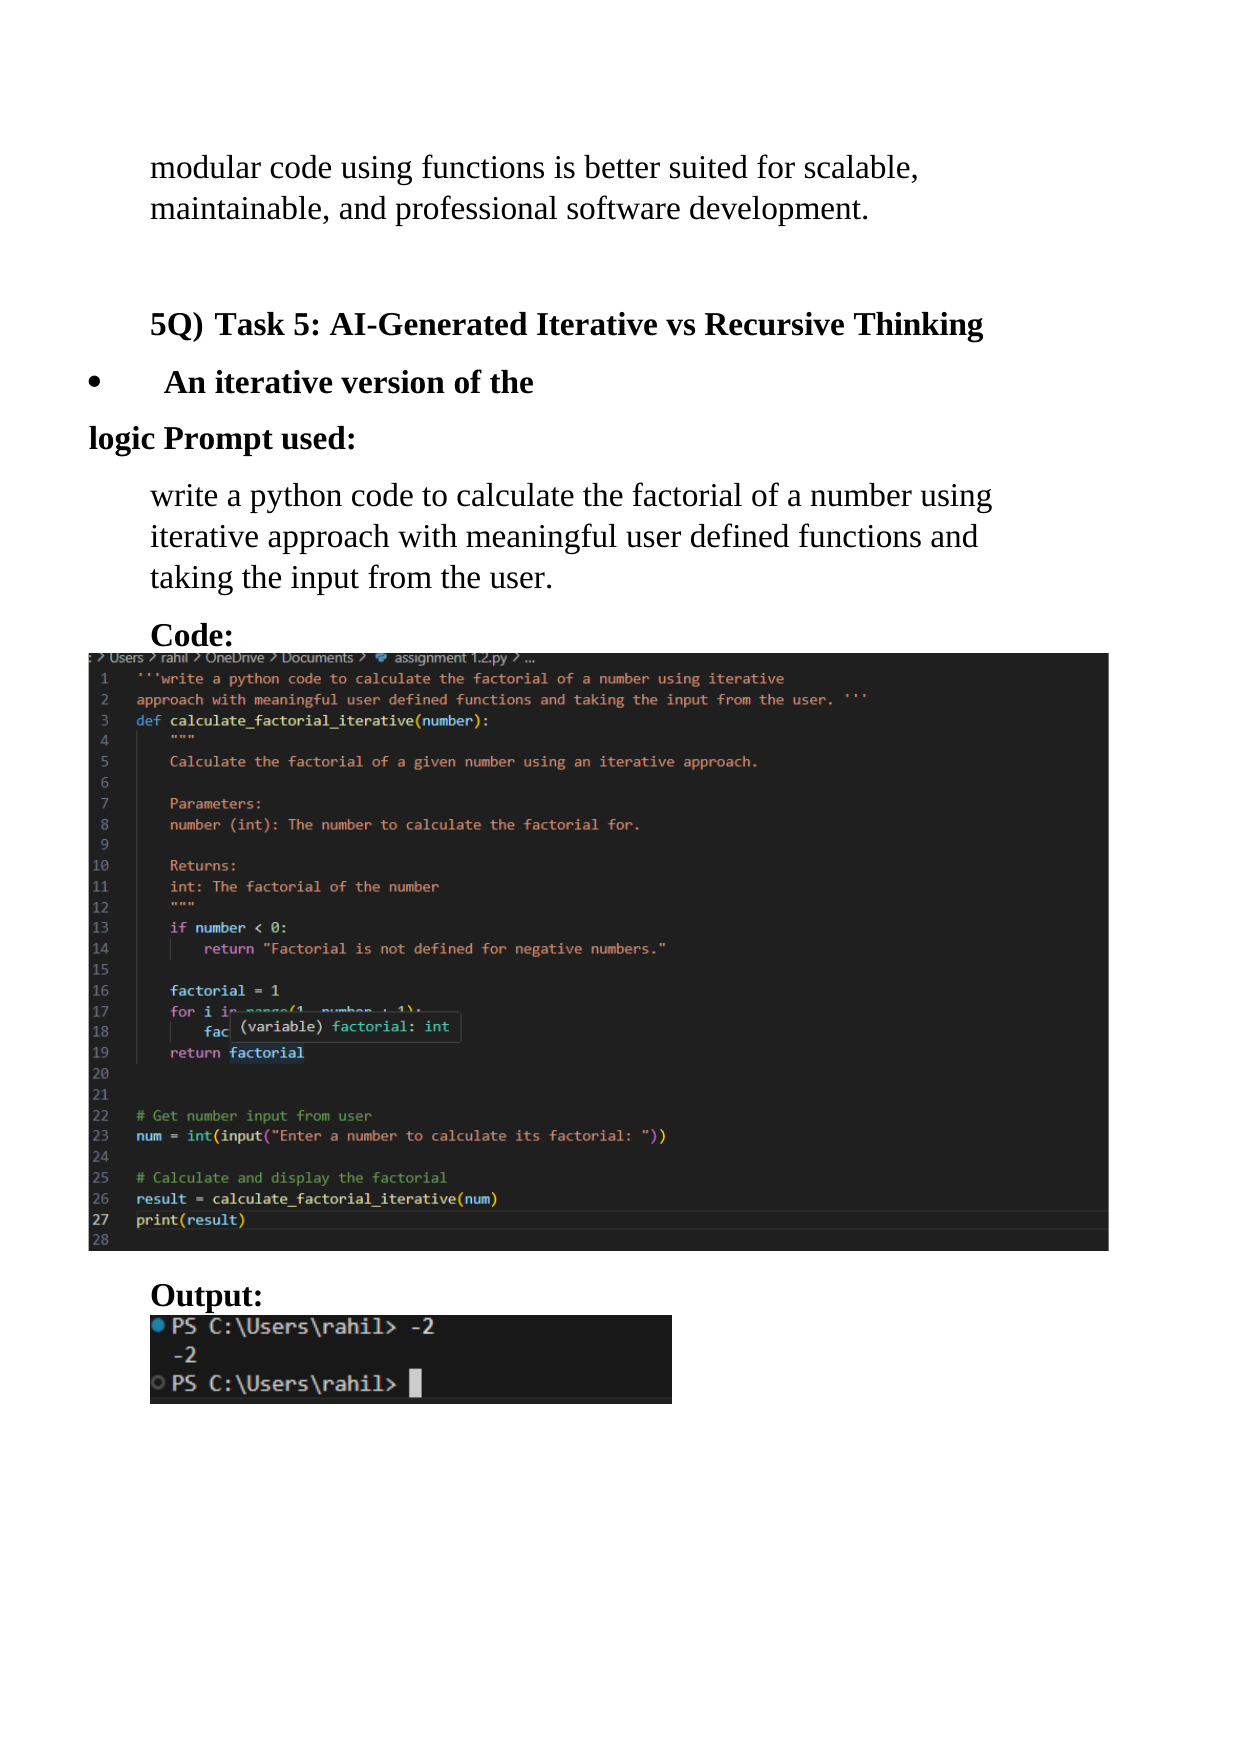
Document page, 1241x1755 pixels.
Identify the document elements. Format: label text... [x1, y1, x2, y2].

list An iterative version of the logic Prompt used: [88, 363, 592, 456]
text Output: [150, 1275, 1108, 1313]
text 5Q) Task 5: AI-Generated Iterative vs Recursive Thinking [150, 304, 1108, 343]
text write a python code to calculate the factorial of a number using iterative approach with meaningful user defined functions and taking the input from the user. [150, 476, 1069, 596]
text Code: [150, 615, 1108, 653]
text modular code using functions is better suited for scalable, maintainable, and professional software development. [150, 147, 1069, 227]
